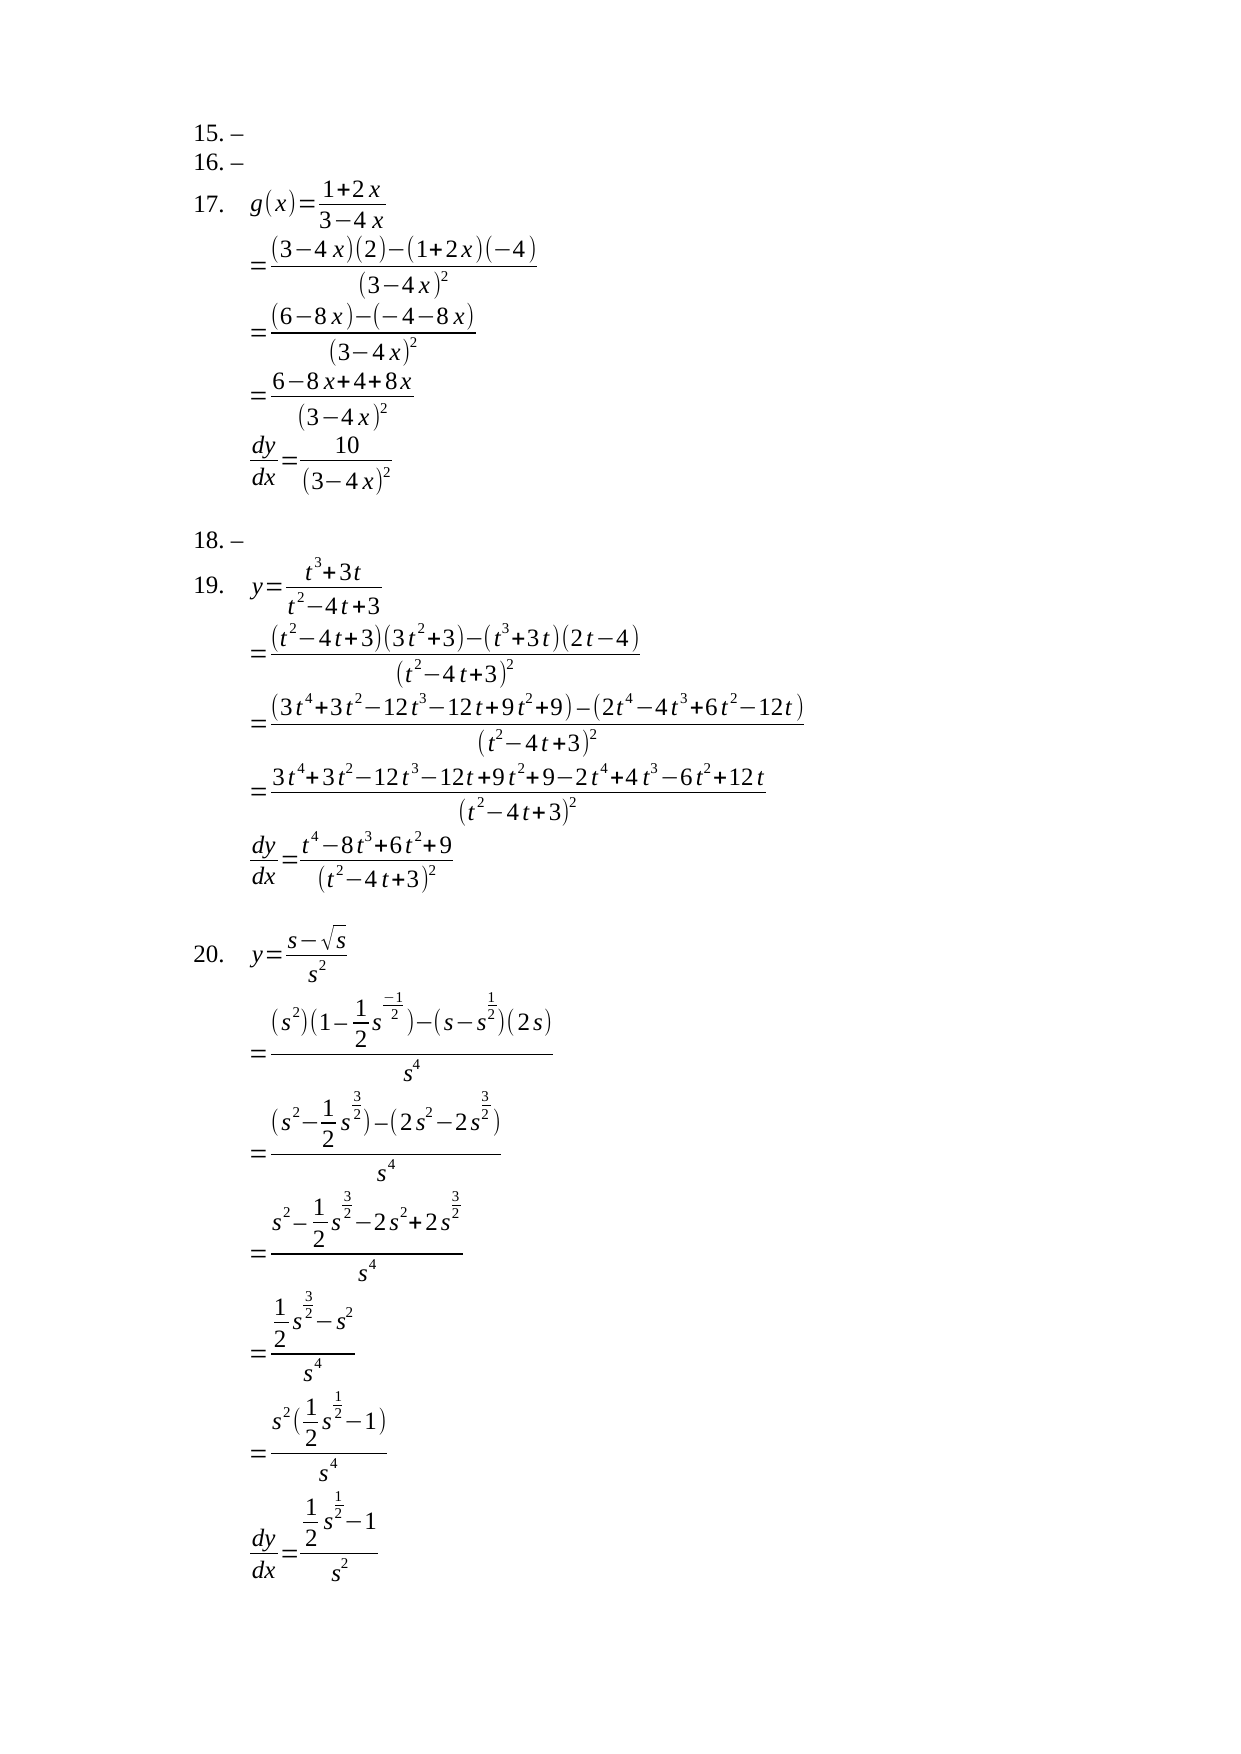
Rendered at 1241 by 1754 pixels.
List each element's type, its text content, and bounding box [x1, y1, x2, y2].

list – [193, 118, 1122, 147]
list – [193, 525, 1122, 554]
list – [193, 147, 1122, 176]
